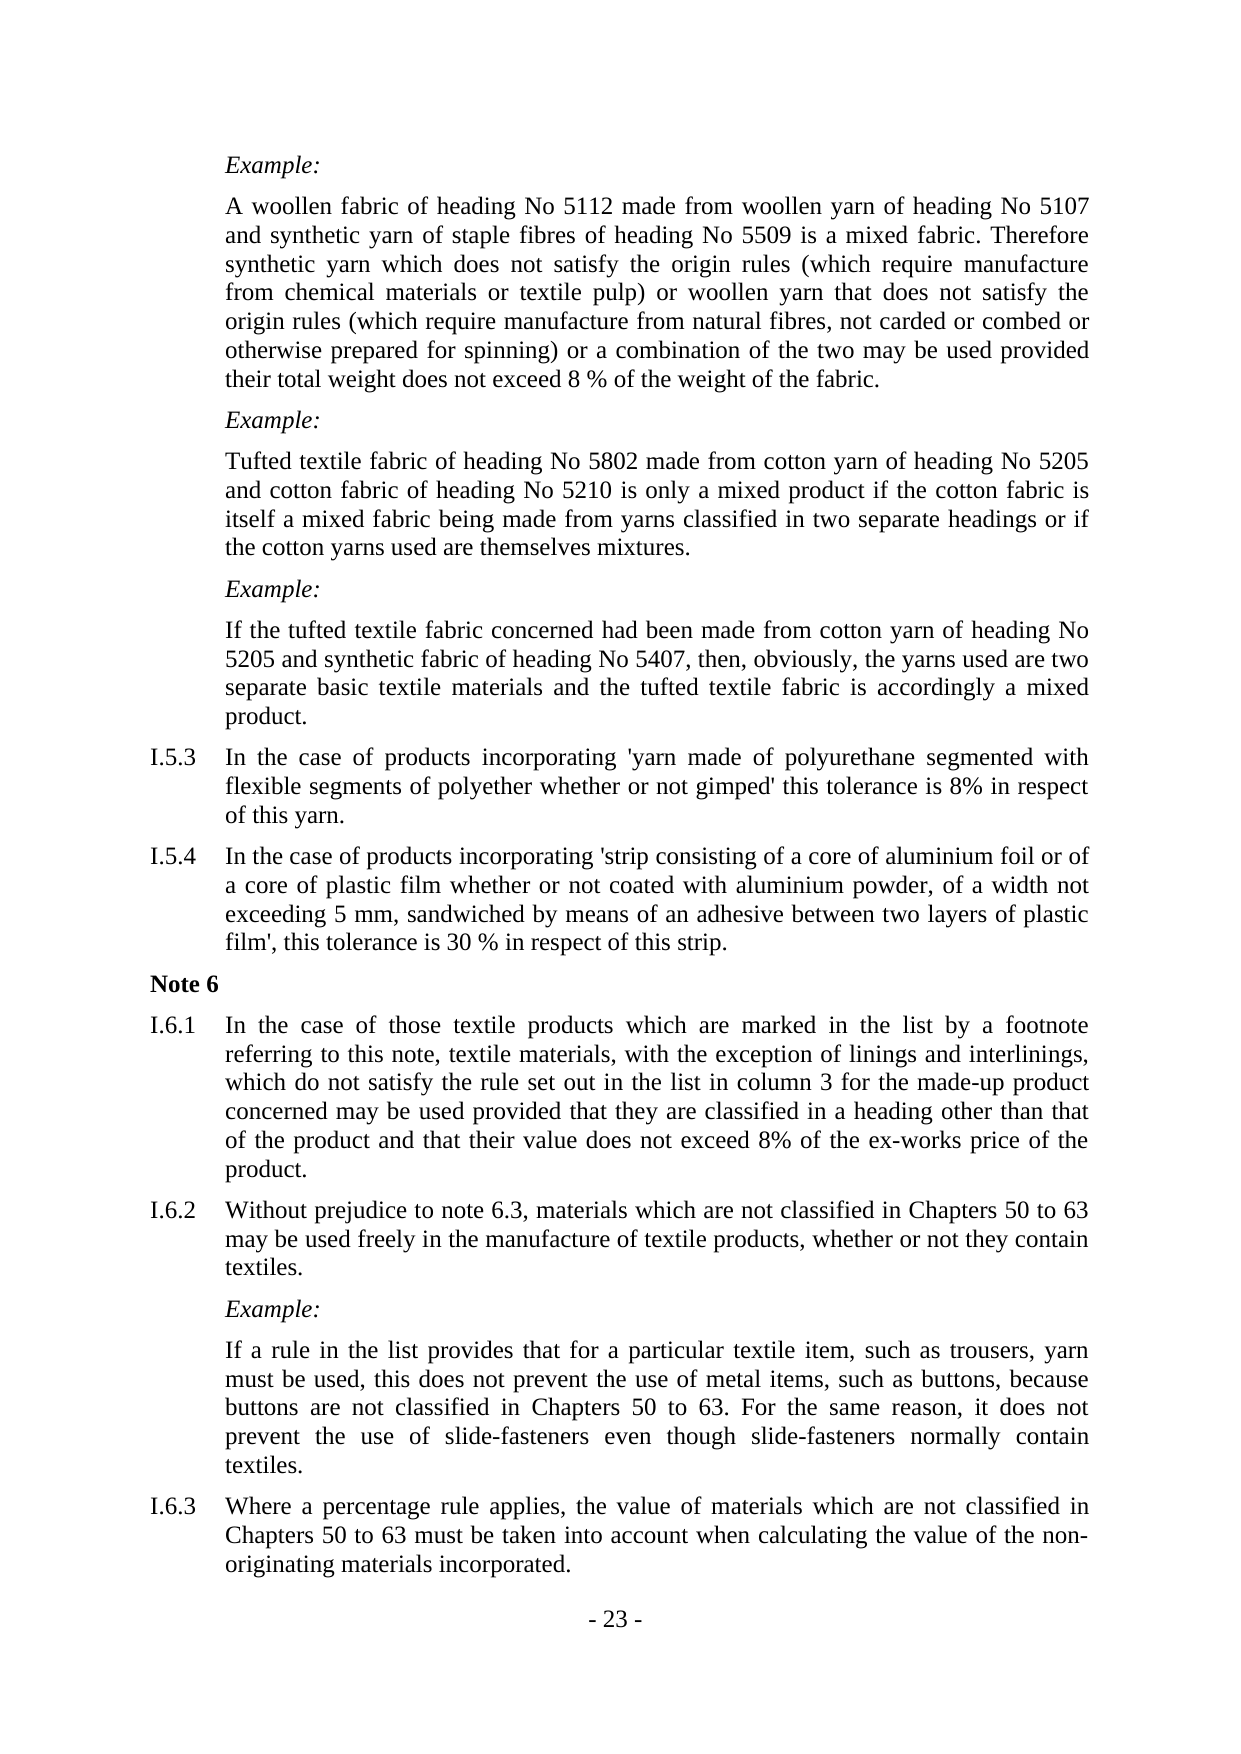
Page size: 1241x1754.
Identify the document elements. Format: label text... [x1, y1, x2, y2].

text Example: [225, 1294, 1090, 1322]
text Tufted textile fabric of heading No 5802 made from cotton yarn of heading No 5205 and cotton fabric of heading No 5210 is only a mixed product if the cotton fabric is itself a mixed fabric being made from yarns classified in two separate headings or if the cotton yarns used are themselves mixtures. [225, 446, 1090, 561]
text Example: [225, 405, 1090, 434]
text A woollen fabric of heading No 5112 made from woollen yarn of heading No 5107 and synthetic yarn of staple fibres of heading No 5509 is a mixed fabric. Therefore synthetic yarn which does not satisfy the origin rules (which require manufacture from chemical materials or textile pulp) or woollen yarn that does not satisfy the origin rules (which require manufacture from natural fibres, not carded or combed or otherwise prepared for spinning) or a combination of the two may be used provided their total weight does not exceed 8 % of the weight of the fabric. [225, 191, 1090, 392]
list Without prejudice to note 6.3, materials which are not classified in Chapters 50 to 63 may be used freely in the manufacture of textile products, whether or not they contain textiles. [150, 1195, 1090, 1281]
text If the tufted textile fabric concerned had been made from cotton yarn of heading No 5205 and synthetic fabric of heading No 5407, then, obviously, the yarns used are two separate basic textile materials and the tufted textile fabric is accordingly a mixed product. [225, 615, 1090, 730]
text Example: [225, 150, 1090, 179]
text If a rule in the list provides that for a particular textile item, such as trousers, yarn must be used, this does not prevent the use of metal items, such as buttons, because buttons are not classified in Chapters 50 to 63. For the same reason, it does not prevent the use of slide-fasteners even though slide-fasteners normally contain textiles. [225, 1335, 1090, 1479]
list In the case of products incorporating 'yarn made of polyurethane segmented with flexible segments of polyether whether or not gimped' this tolerance is 8% in respect of this yarn. [150, 742, 1090, 829]
list In the case of products incorporating 'strip consisting of a core of aluminium foil or of a core of plastic film whether or not coated with aluminium powder, of a width not exceeding 5 mm, sandwiched by means of an adhesive between two layers of plastic film', this tolerance is 30 % in respect of this strip. [150, 841, 1090, 956]
text Example: [225, 574, 1090, 602]
list In the case of those textile products which are marked in the list by a footnote referring to this note, textile materials, with the exception of linings and interlinings, which do not satisfy the rule set out in the list in column 3 for the made-up product concerned may be used provided that they are classified in a heading other than that of the product and that their value does not exceed 8% of the ex-works price of the product. [150, 1010, 1090, 1182]
list Where a percentage rule applies, the value of materials which are not classified in Chapters 50 to 63 must be taken into account when calculating the value of the non-originating materials incorporated. [150, 1491, 1090, 1577]
